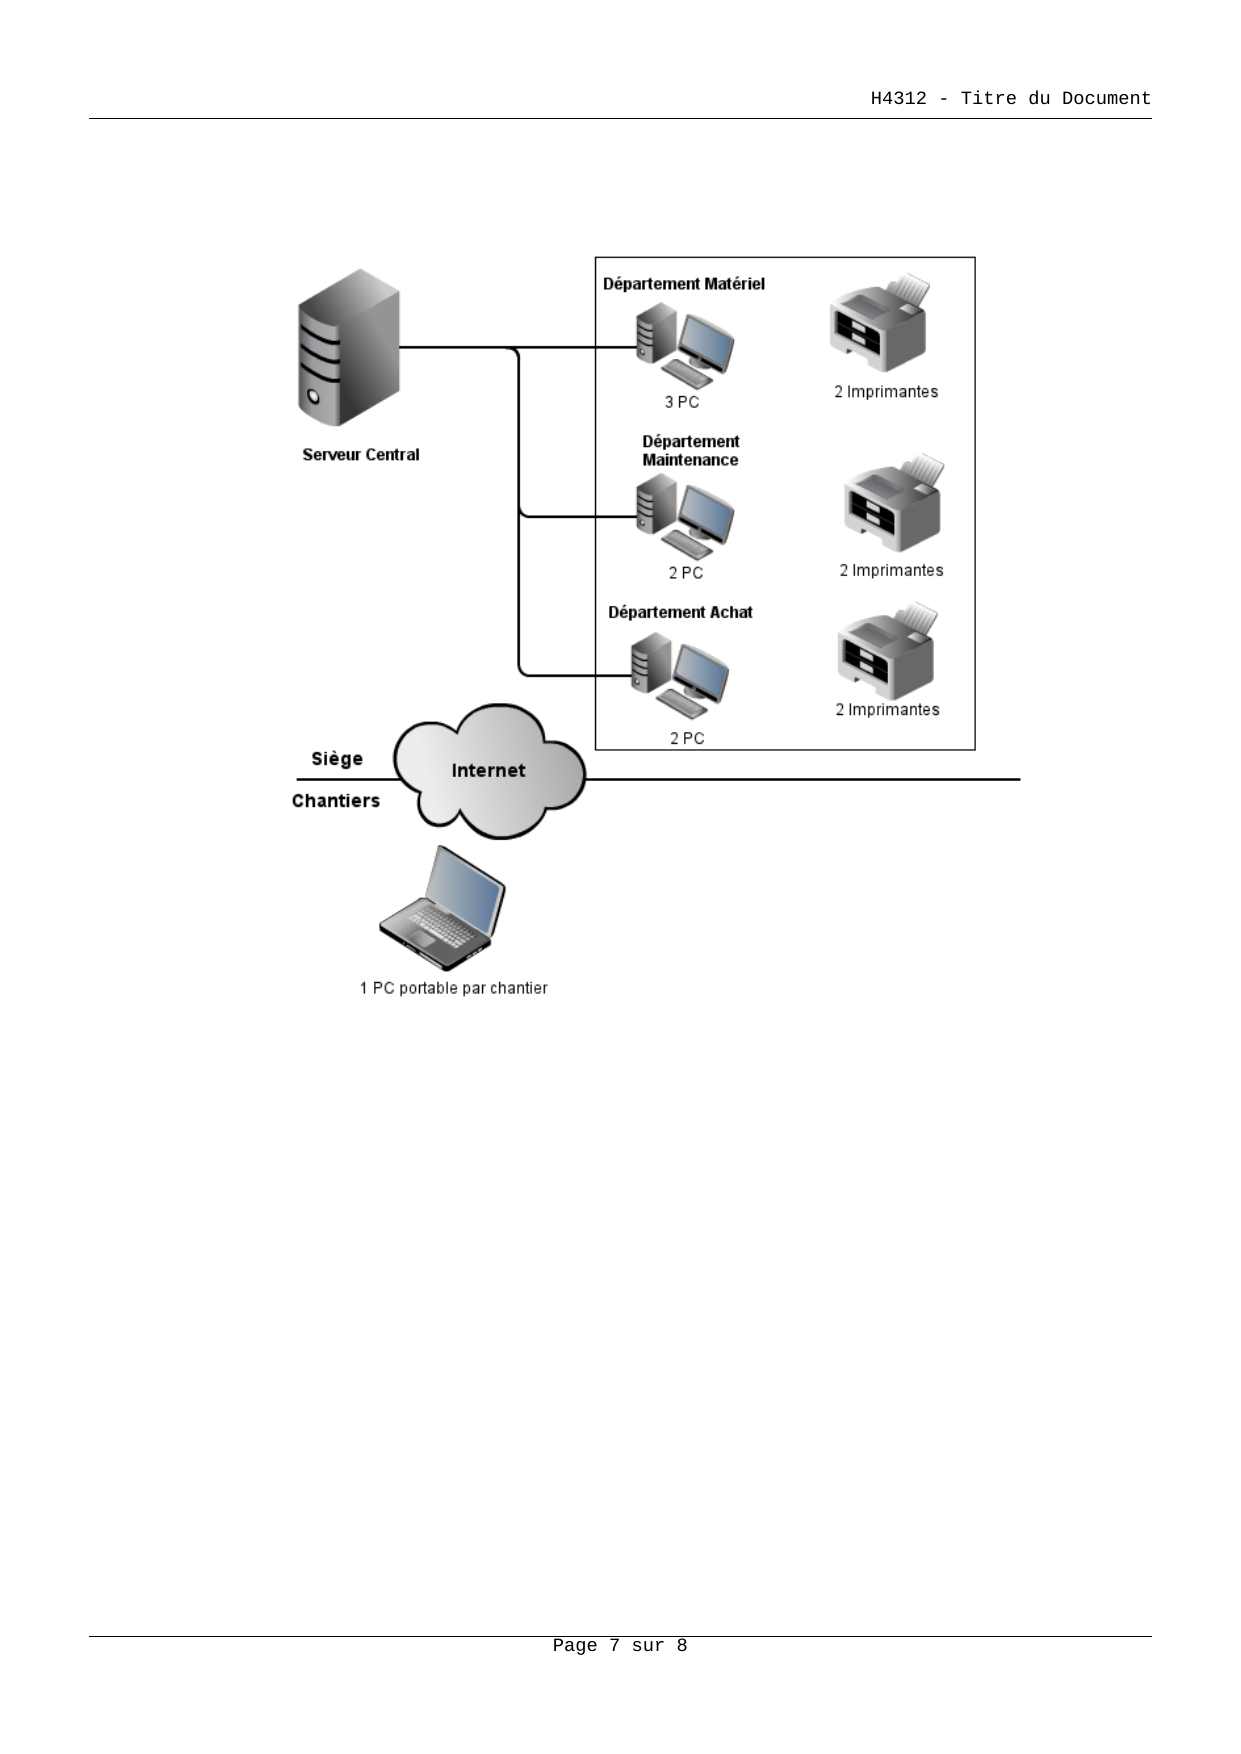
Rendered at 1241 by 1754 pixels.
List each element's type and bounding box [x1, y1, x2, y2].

picture [88, 178, 1152, 1137]
